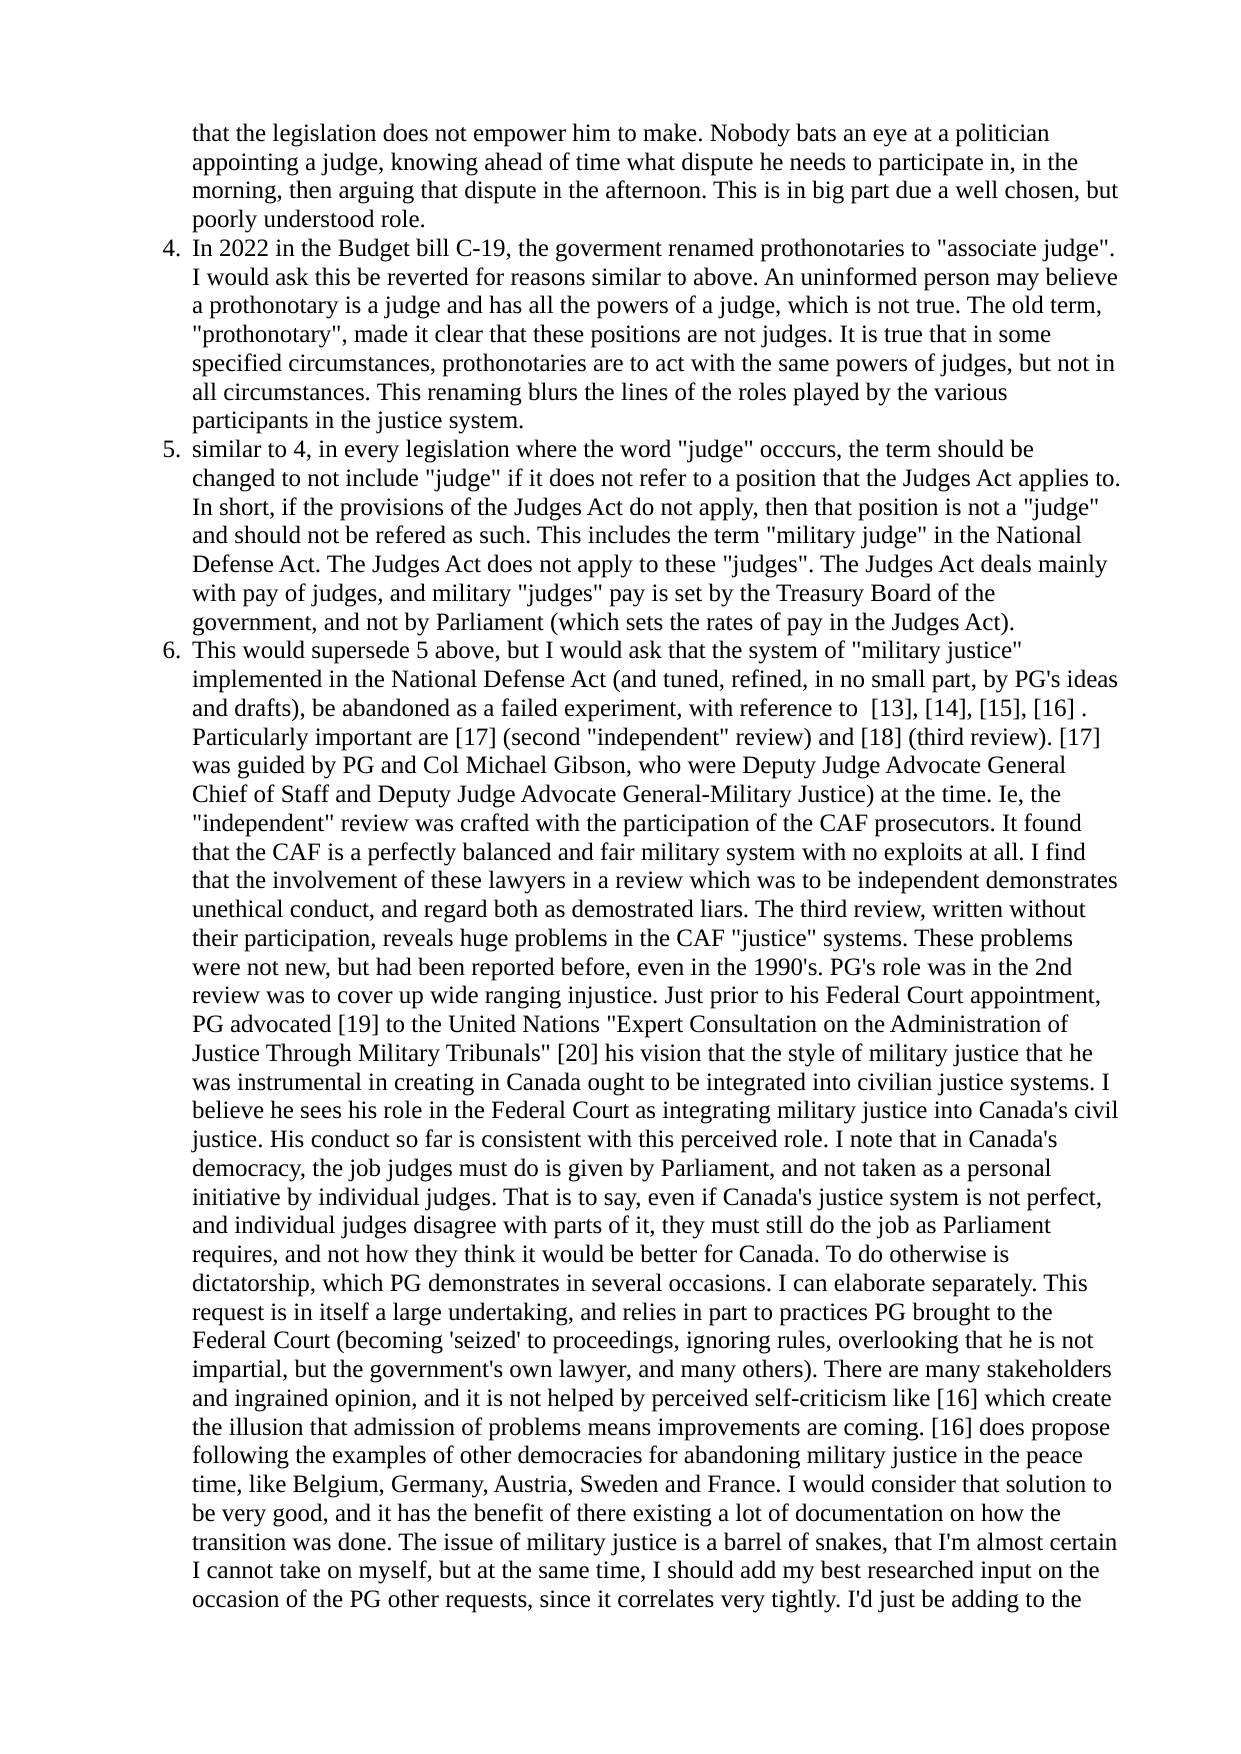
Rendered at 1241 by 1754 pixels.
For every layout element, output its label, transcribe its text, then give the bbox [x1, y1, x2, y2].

list In 2022 in the Budget bill C-19, the goverment renamed prothonotaries to "associate judge". I would ask this be reverted for reasons similar to above. An uninformed person may believe a prothonotary is a judge and has all the powers of a judge, which is not true. The old term, "prothonotary", made it clear that these positions are not judges. It is true that in some specified circumstances, prothonotaries are to act with the same powers of judges, but not in all circumstances. This renaming blurs the lines of the roles played by the various participants in the justice system. [162, 233, 1122, 434]
list This would supersede 5 above, but I would ask that the system of "military justice" implemented in the National Defense Act (and tuned, refined, in no small part, by PG's ideas and drafts), be abandoned as a failed experiment, with reference to [13], [14], [15], [16] . Particularly important are [17] (second "independent" review) and [18] (third review). [17] was guided by PG and Col Michael Gibson, who were Deputy Judge Advocate General Chief of Staff and Deputy Judge Advocate General-Military Justice) at the time. Ie, the "independent" review was crafted with the participation of the CAF prosecutors. It found that the CAF is a perfectly balanced and fair military system with no exploits at all. I find that the involvement of these lawyers in a review which was to be independent demonstrates unethical conduct, and regard both as demostrated liars. The third review, written without their participation, reveals huge problems in the CAF "justice" systems. These problems were not new, but had been reported before, even in the 1990's. PG's role was in the 2nd review was to cover up wide ranging injustice. Just prior to his Federal Court appointment, PG advocated [19] to the United Nations "Expert Consultation on the Administration of Justice Through Military Tribunals" [20] his vision that the style of military justice that he was instrumental in creating in Canada ought to be integrated into civilian justice systems. I believe he sees his role in the Federal Court as integrating military justice into Canada's civil justice. His conduct so far is consistent with this perceived role. I note that in Canada's democracy, the job judges must do is given by Parliament, and not taken as a personal initiative by individual judges. That is to say, even if Canada's justice system is not perfect, and individual judges disagree with parts of it, they must still do the job as Parliament requires, and not how they think it would be better for Canada. To do otherwise is dictatorship, which PG demonstrates in several occasions. I can elaborate separately. This request is in itself a large undertaking, and relies in part to practices PG brought to the Federal Court (becoming 'seized' to proceedings, ignoring rules, overlooking that he is not impartial, but the government's own lawyer, and many others). There are many stakeholders and ingrained opinion, and it is not helped by perceived self-criticism like [16] which create the illusion that admission of problems means improvements are coming. [16] does propose following the examples of other democracies for abandoning military justice in the peace time, like Belgium, Germany, Austria, Sweden and France. I would consider that solution to be very good, and it has the benefit of there existing a lot of documentation on how the transition was done. The issue of military justice is a barrel of snakes, that I'm almost certain I cannot take on myself, but at the same time, I should add my best researched input on the occasion of the PG other requests, since it correlates very tightly. I'd just be adding to the [162, 636, 1122, 1613]
list that the legislation does not empower him to make. Nobody bats an eye at a politician appointing a judge, knowing ahead of time what dispute he needs to participate in, in the morning, then arguing that dispute in the afternoon. This is in big part due a well chosen, but poorly understood role. [162, 118, 1122, 233]
list similar to 4, in every legislation where the word "judge" occcurs, the term should be changed to not include "judge" if it does not refer to a position that the Judges Act applies to. In short, if the provisions of the Judges Act do not apply, then that position is not a "judge" and should not be refered as such. This includes the term "military judge" in the National Defense Act. The Judges Act does not apply to these "judges". The Judges Act deals mainly with pay of judges, and military "judges" pay is set by the Treasury Board of the government, and not by Parliament (which sets the rates of pay in the Judges Act). [162, 434, 1122, 636]
